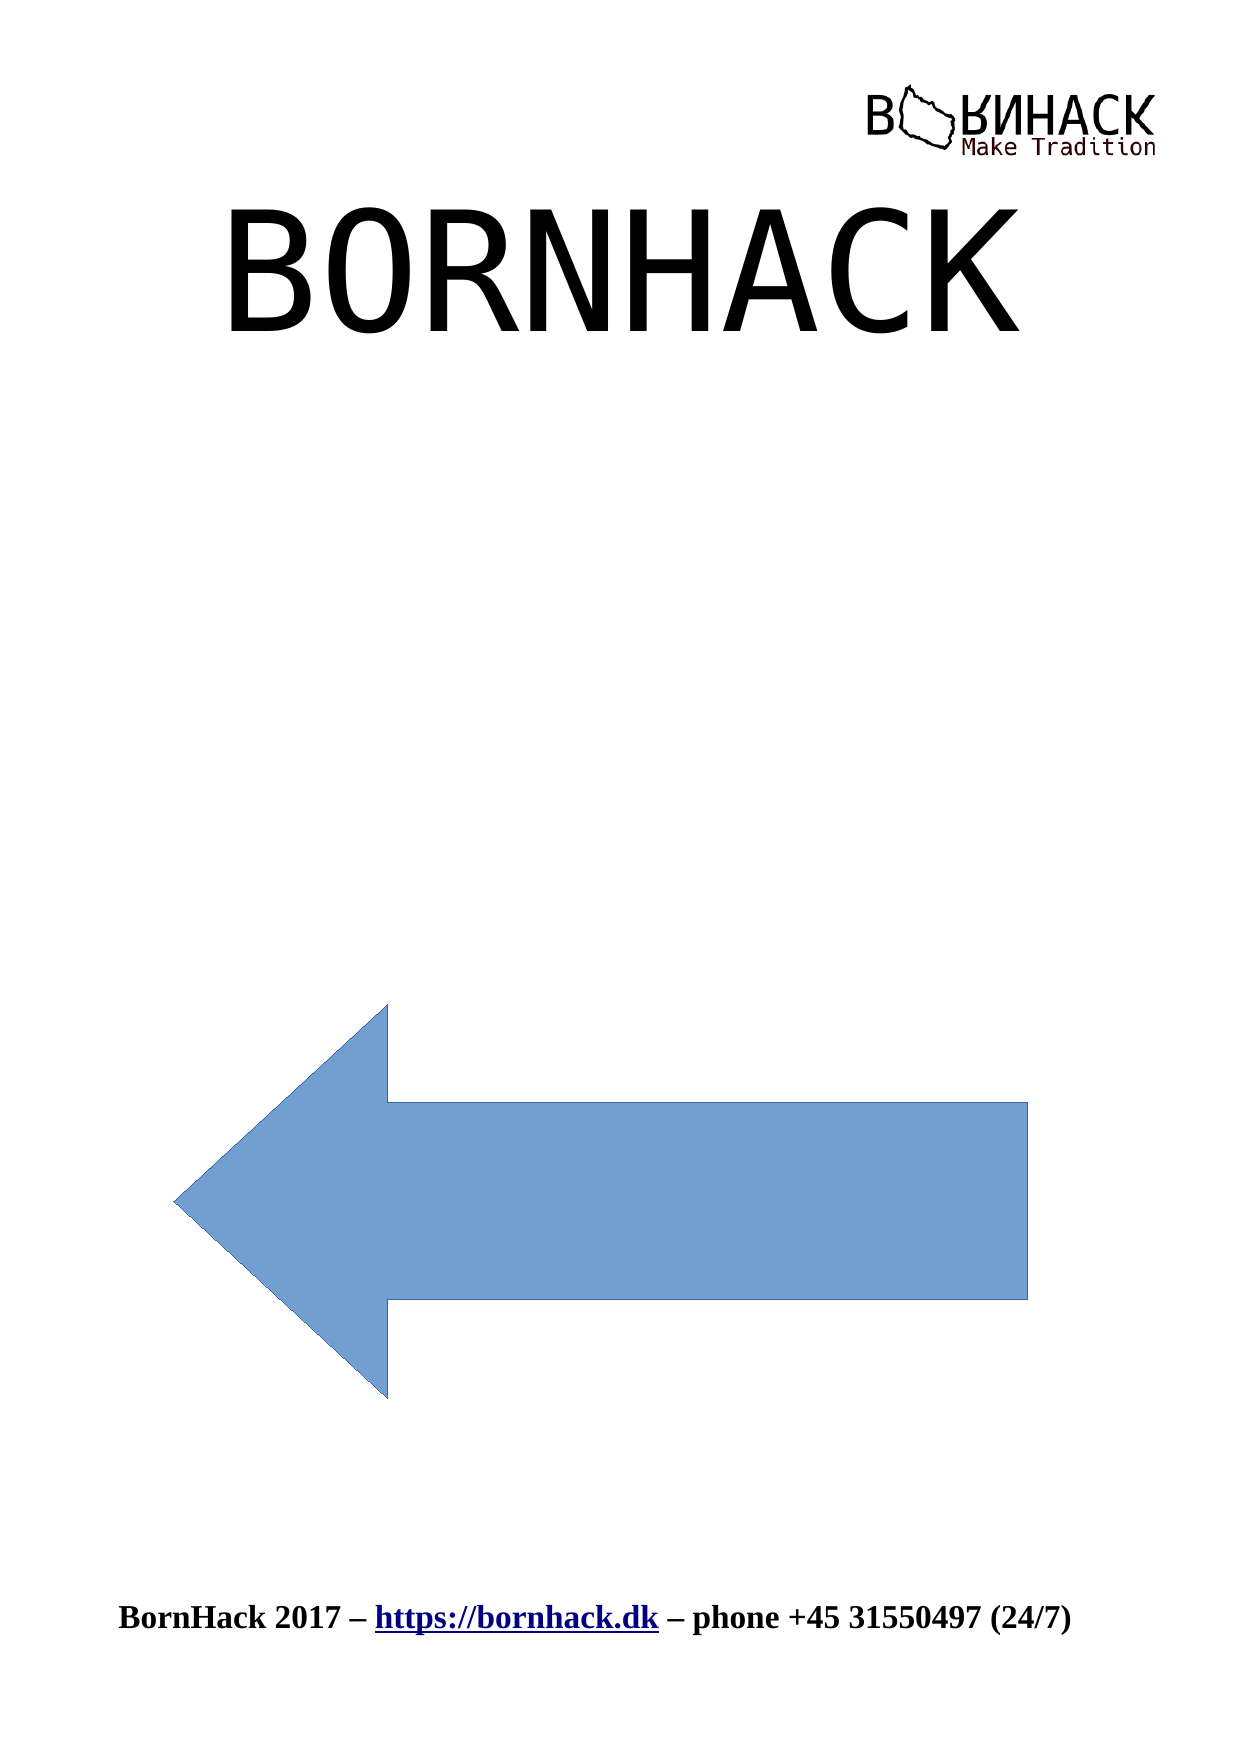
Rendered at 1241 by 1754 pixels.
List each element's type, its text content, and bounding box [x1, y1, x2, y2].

text BORNHACK [118, 176, 1122, 370]
picture [852, 82, 1169, 166]
